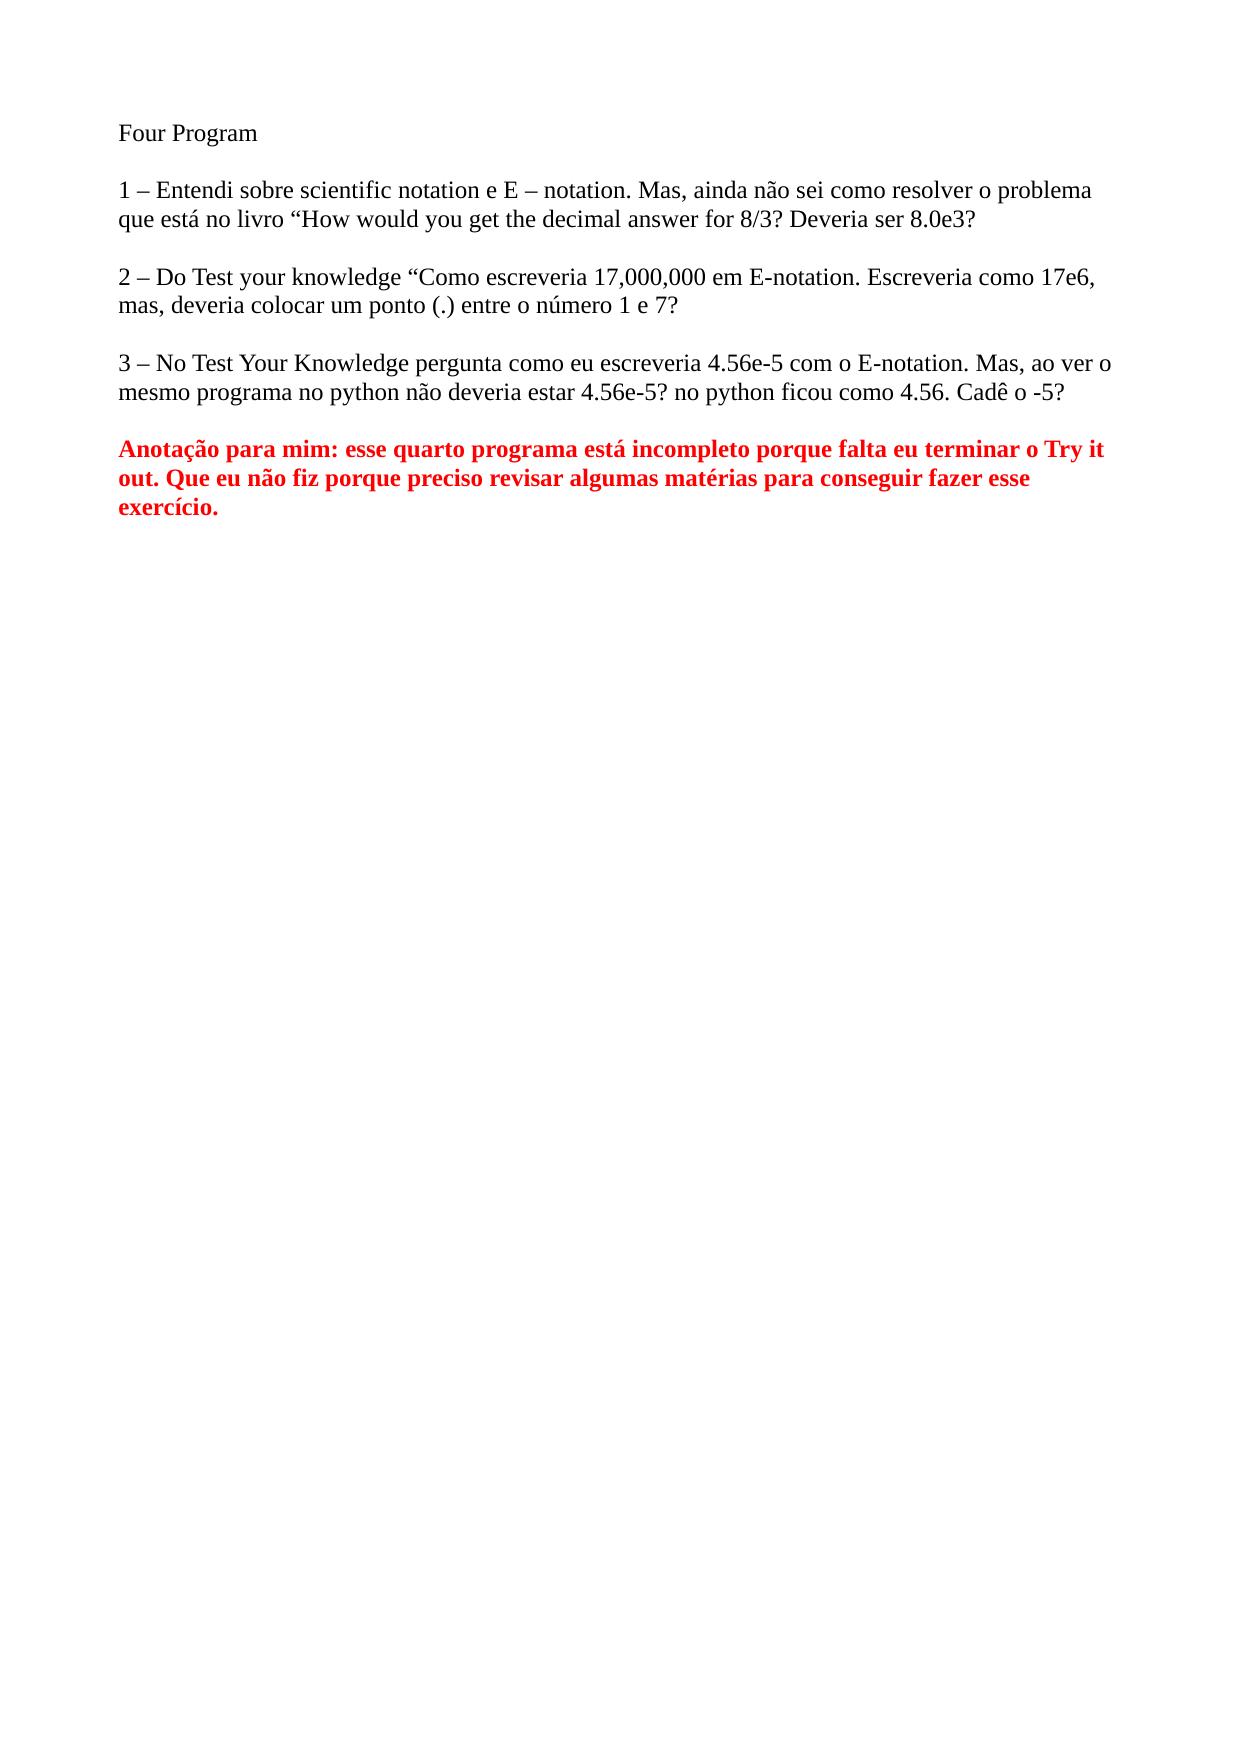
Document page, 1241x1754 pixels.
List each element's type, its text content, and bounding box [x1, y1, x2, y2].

text Anotação para mim: esse quarto programa está incompleto porque falta eu terminar o Try it out. Que eu não fiz porque preciso revisar algumas matérias para conseguir fazer esse exercício. [118, 434, 1122, 521]
text 1 – Entendi sobre scientific notation e E – notation. Mas, ainda não sei como resolver o problema que está no livro “How would you get the decimal answer for 8/3? Deveria ser 8.0e3? [118, 176, 1122, 233]
text Four Program [118, 118, 1122, 147]
text 3 – No Test Your Knowledge pergunta como eu escreveria 4.56e-5 com o E-notation. Mas, ao ver o mesmo programa no python não deveria estar 4.56e-5? no python ficou como 4.56. Cadê o -5? [118, 348, 1122, 406]
text 2 – Do Test your knowledge “Como escreveria 17,000,000 em E-notation. Escreveria como 17e6, mas, deveria colocar um ponto (.) entre o número 1 e 7? [118, 262, 1122, 319]
